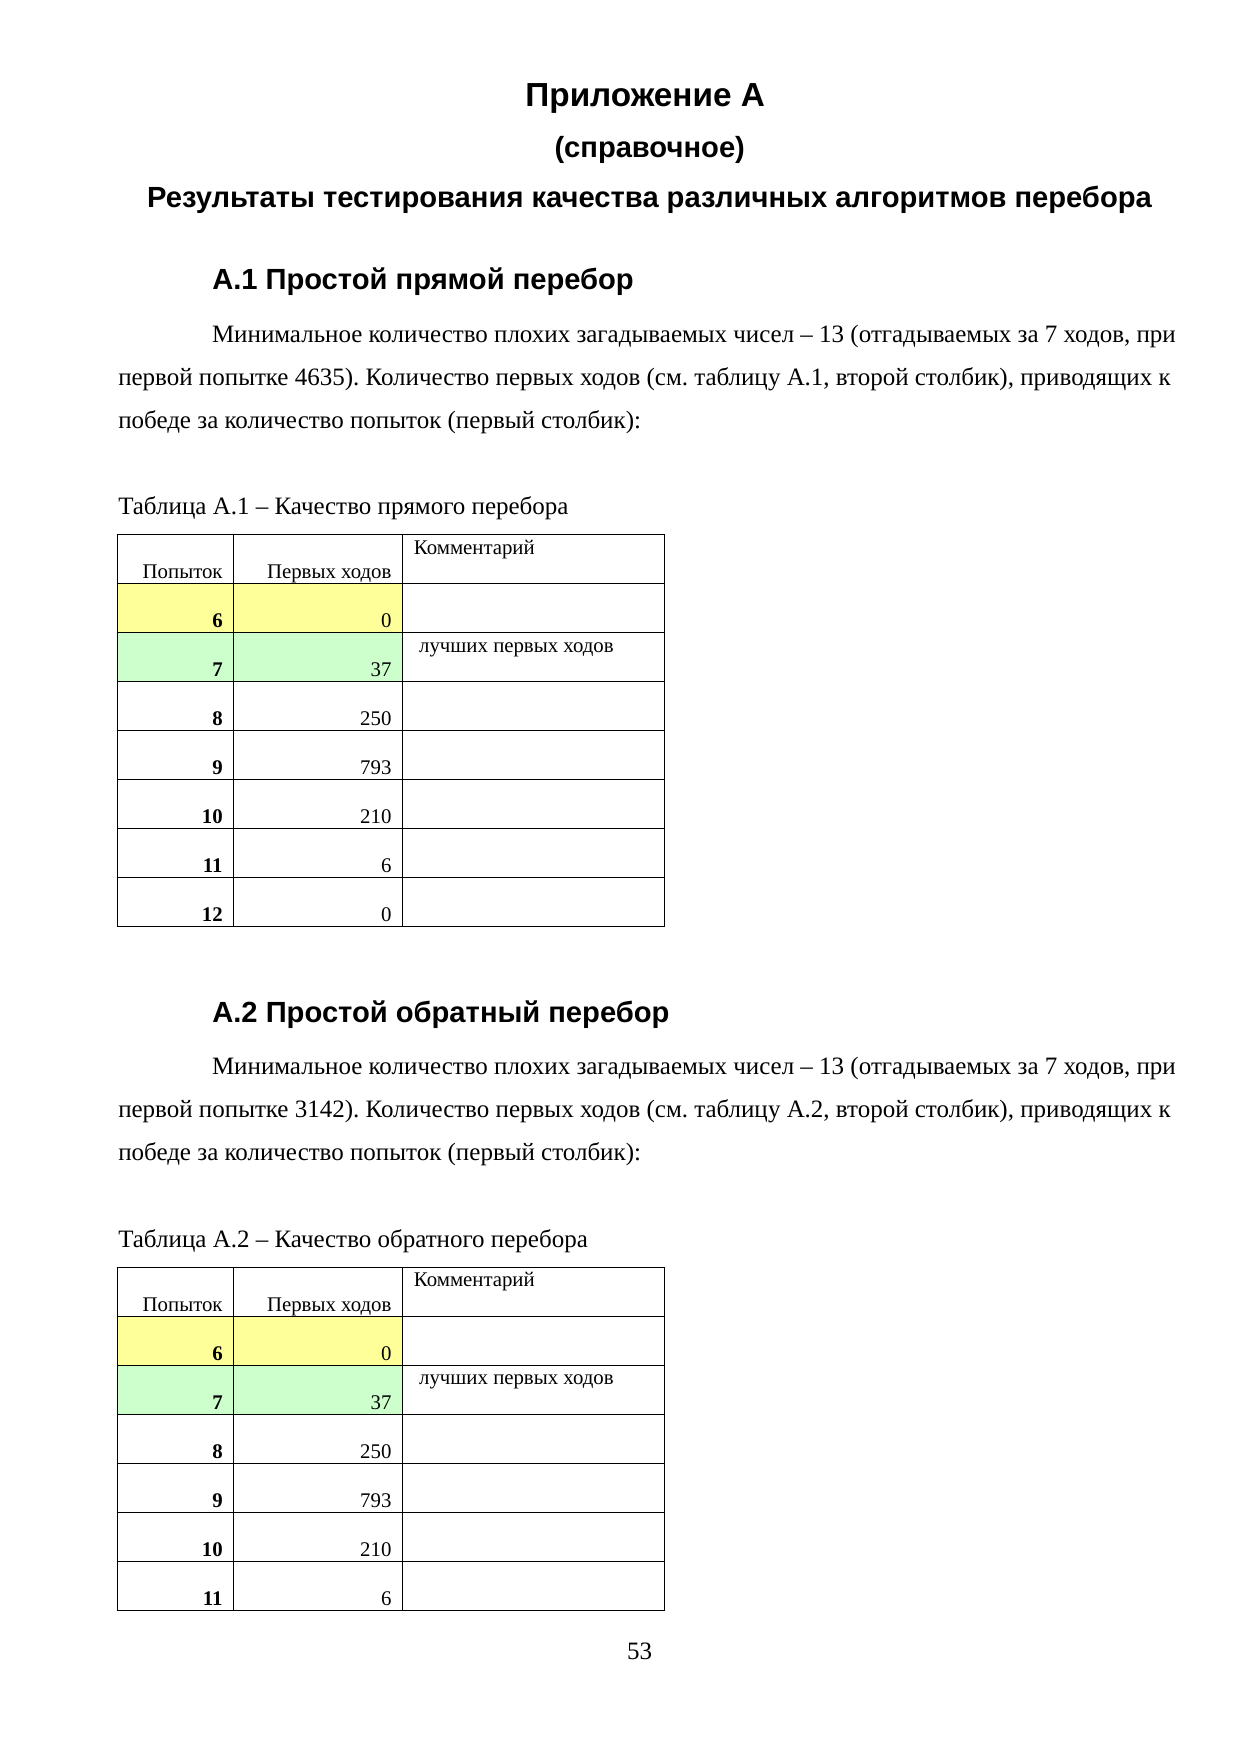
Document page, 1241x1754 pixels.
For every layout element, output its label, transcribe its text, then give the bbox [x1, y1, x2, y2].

table_cell 0 [234, 584, 402, 632]
table_cell 9 [118, 731, 233, 779]
table_header Попыток [118, 1268, 233, 1316]
text Таблица A.2 – Качество обратного перебора [118, 1224, 1181, 1252]
table_cell 11 [118, 829, 233, 877]
subtitle Приложение А (справочное) Результаты тестирования качества различных алгоритмов перебора [118, 75, 1181, 214]
table_cell 250 [234, 682, 402, 730]
table_header Комментарий [403, 535, 664, 583]
table_header Первых ходов [234, 1268, 402, 1316]
table_cell 8 [118, 682, 233, 730]
table_cell 6 [234, 1562, 402, 1609]
table_cell [403, 1317, 664, 1365]
table_cell 8 [118, 1415, 233, 1463]
table_header Комментарий [403, 1268, 664, 1316]
table_cell [403, 780, 664, 828]
table_header Первых ходов [234, 535, 402, 583]
table_cell 7 [118, 633, 233, 681]
table_cell [403, 878, 664, 926]
table_cell [403, 731, 664, 779]
table_header Попыток [118, 535, 233, 583]
table_cell 250 [234, 1415, 402, 1463]
table_cell [403, 682, 664, 730]
table_cell лучших первых ходов [403, 1366, 664, 1414]
table_cell лучших первых ходов [403, 633, 664, 681]
text A.2 Простой обратный перебор [212, 994, 1181, 1028]
table_cell 0 [234, 1317, 402, 1365]
text Минимальное количество плохих загадываемых чисел – 13 (отгадываемых за 7 ходов, при первой попытке 4635). Количество первых ходов (см. таблицу А.1, второй столбик), приводящих к победе за количество попыток (первый столбик): [118, 319, 1181, 434]
table_cell 10 [118, 780, 233, 828]
text Минимальное количество плохих загадываемых чисел – 13 (отгадываемых за 7 ходов, при первой попытке 3142). Количество первых ходов (см. таблицу А.2, второй столбик), приводящих к победе за количество попыток (первый столбик): [118, 1051, 1181, 1166]
table_cell 793 [234, 1464, 402, 1512]
table_cell [403, 829, 664, 877]
table_cell 11 [118, 1562, 233, 1609]
table_cell [403, 1415, 664, 1463]
table_cell 37 [234, 1366, 402, 1414]
table_cell [403, 1562, 664, 1609]
table_cell [403, 584, 664, 632]
table_cell 210 [234, 1513, 402, 1561]
table_cell 210 [234, 780, 402, 828]
text A.1 Простой прямой перебор [212, 262, 1181, 296]
table_cell 7 [118, 1366, 233, 1414]
table_cell 9 [118, 1464, 233, 1512]
table_cell [403, 1464, 664, 1512]
table_cell 793 [234, 731, 402, 779]
table_cell 10 [118, 1513, 233, 1561]
table_cell 6 [118, 584, 233, 632]
table_cell 0 [234, 878, 402, 926]
table_cell 6 [234, 829, 402, 877]
text Таблица A.1 – Качество прямого перебора [118, 491, 1181, 520]
table_cell [403, 1513, 664, 1561]
table_cell 37 [234, 633, 402, 681]
table_cell 6 [118, 1317, 233, 1365]
table_cell 12 [118, 878, 233, 926]
